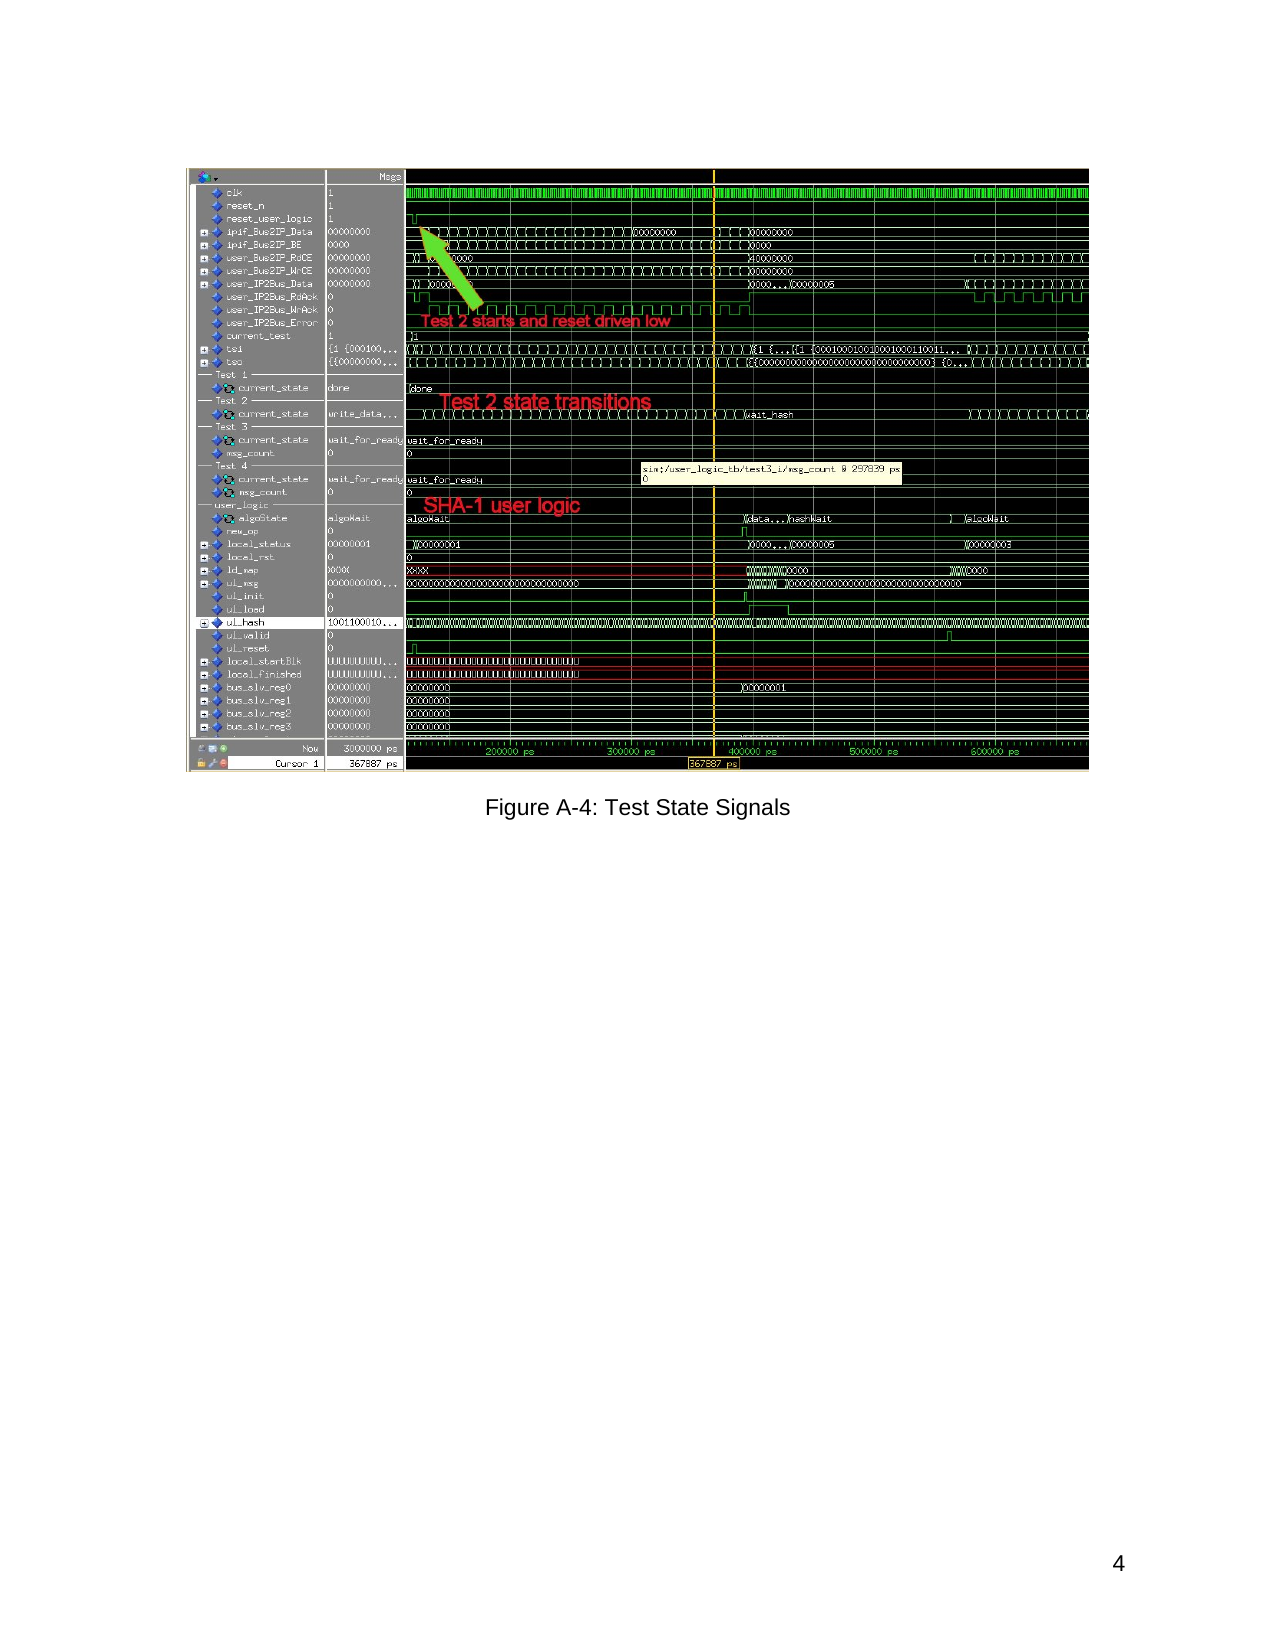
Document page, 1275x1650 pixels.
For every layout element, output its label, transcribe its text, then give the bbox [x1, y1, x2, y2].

text Figure A-4: Test State Signals [150, 794, 1125, 820]
picture [186, 168, 1089, 772]
